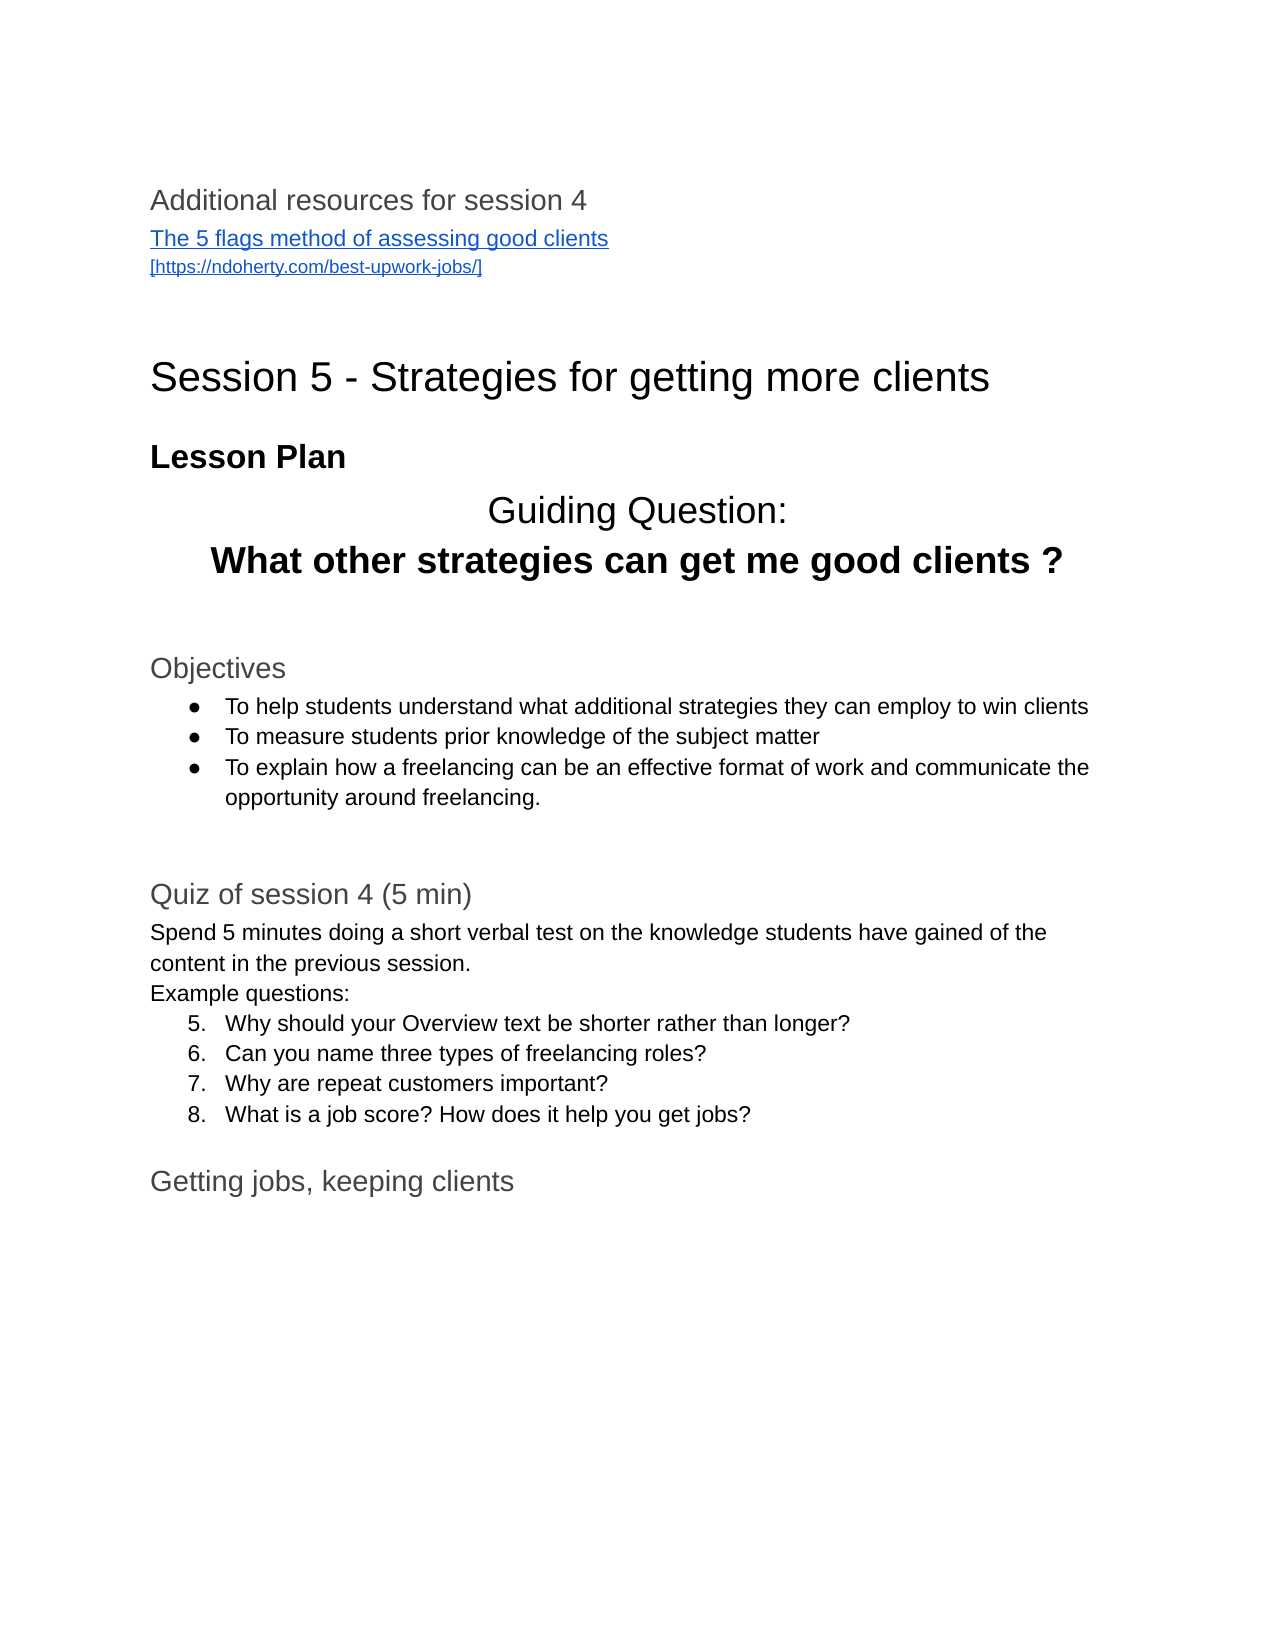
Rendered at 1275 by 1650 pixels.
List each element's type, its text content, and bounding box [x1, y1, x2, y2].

subtitle Lesson Plan [150, 437, 1125, 476]
subtitle Session 5 - Strategies for getting more clients [150, 352, 1125, 400]
text Spend 5 minutes doing a short verbal test on the knowledge students have gained of the content in the previous session. [150, 919, 1125, 976]
subtitle Quiz of session 4 (5 min) [150, 877, 1125, 911]
text Guiding Question: [150, 488, 1125, 532]
subtitle Getting jobs, keeping clients [150, 1164, 1125, 1198]
text What other strategies can get me good clients ? [150, 538, 1125, 581]
text [https://ndoherty.com/best-upwork-jobs/] [150, 255, 1125, 277]
list What is a job score? How does it help you get jobs? [187, 1101, 1125, 1127]
list Can you name three types of freelancing roles? [187, 1040, 1125, 1066]
text Example questions: [150, 980, 1125, 1006]
subtitle Additional resources for session 4 [150, 183, 1125, 217]
list To measure students prior knowledge of the subject matter [187, 723, 1125, 749]
list To help students understand what additional strategies they can employ to win clients [187, 693, 1125, 719]
list Why should your Overview text be shorter rather than longer? [187, 1010, 1125, 1036]
list Why are repeat customers important? [187, 1070, 1125, 1097]
list To explain how a freelancing can be an effective format of work and communicate the opportunity around freelancing. [187, 753, 1125, 810]
subtitle Objectives [150, 651, 1125, 685]
text The 5 flags method of assessing good clients [150, 225, 1125, 252]
